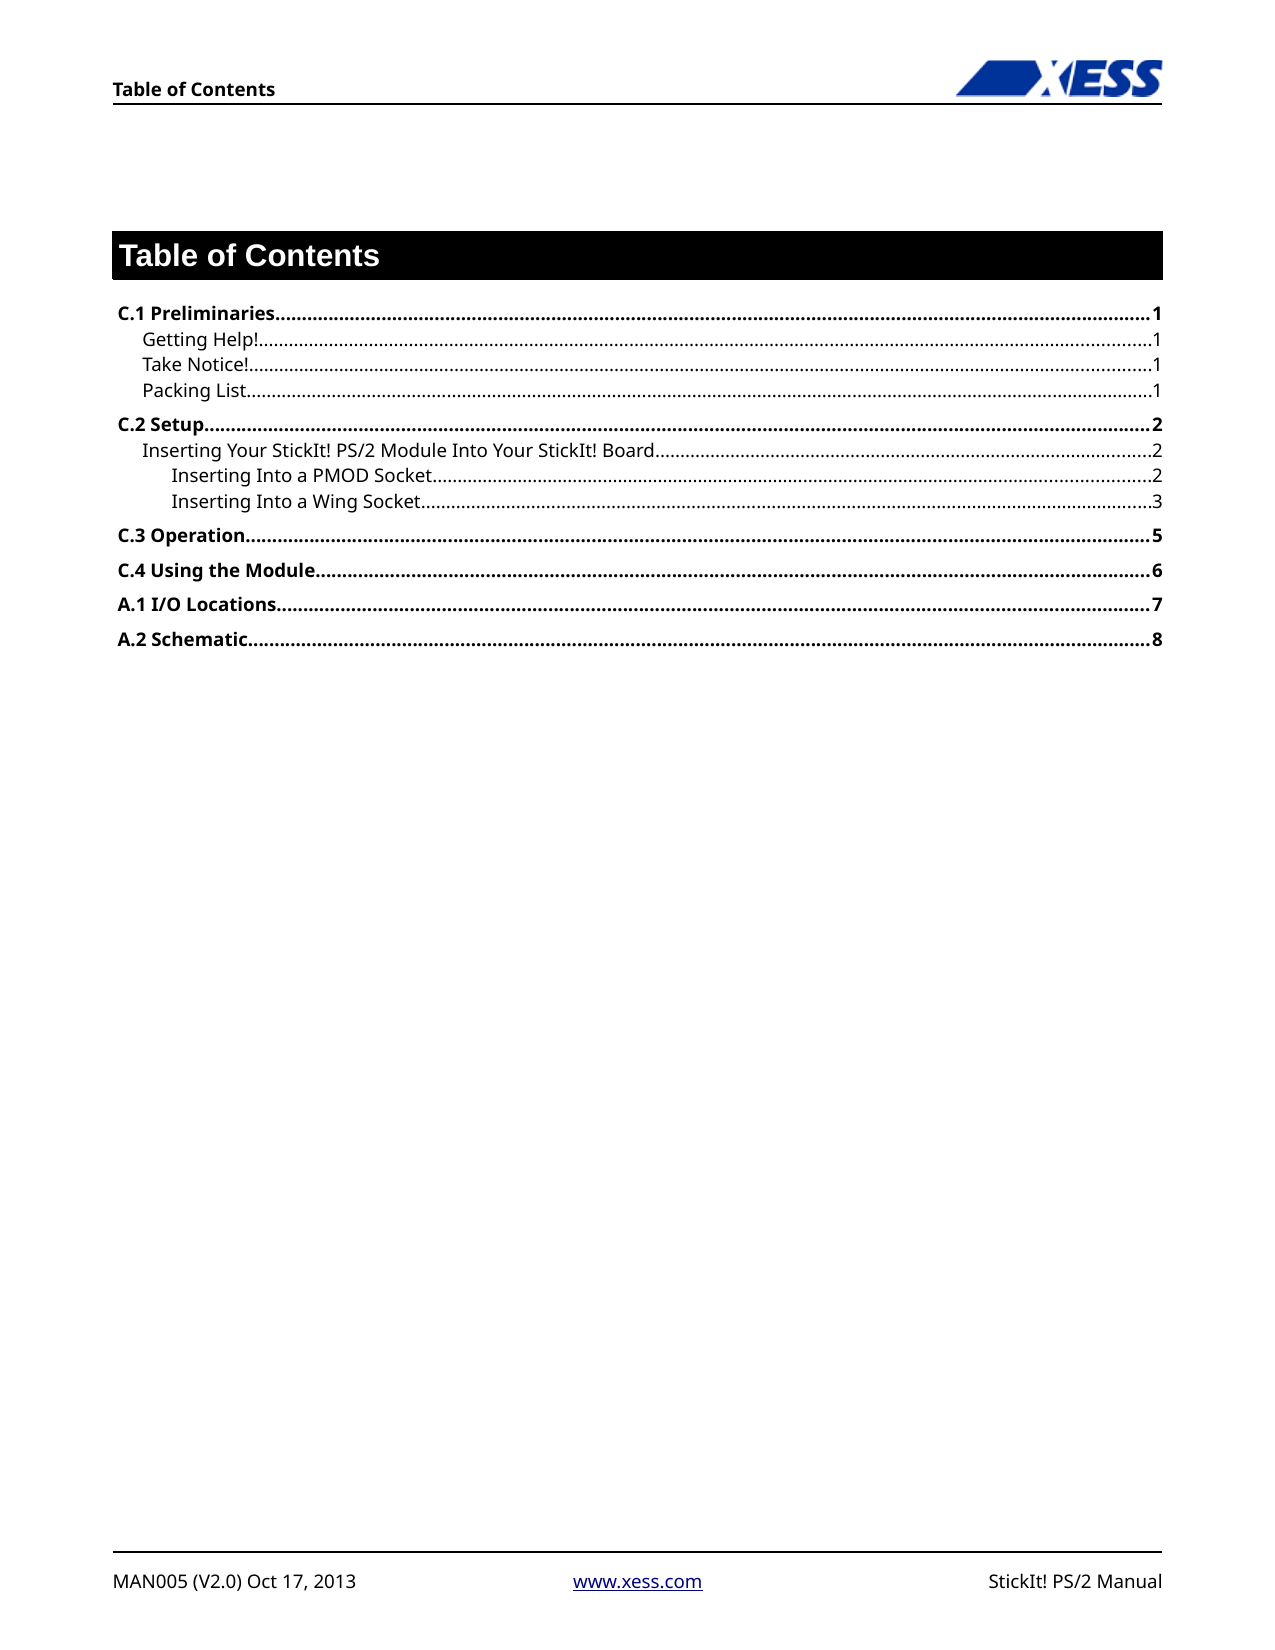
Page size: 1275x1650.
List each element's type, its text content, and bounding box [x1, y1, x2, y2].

text Inserting Your StickIt! PS/2 Module Into Your StickIt! Board 2 [142, 437, 1162, 462]
text Inserting Into a PMOD Socket 2 [171, 462, 1162, 488]
text Packing List 1 [142, 377, 1162, 402]
text C.4 Using the Module 6 [112, 557, 1162, 582]
text C.1 Preliminaries 1 [112, 300, 1162, 326]
text A.1 I/O Locations 7 [112, 591, 1162, 617]
text A.2 Schematic 8 [112, 626, 1162, 651]
text Getting Help! 1 [142, 326, 1162, 351]
text Take Notice! 1 [142, 351, 1162, 377]
text C.2 Setup 2 [112, 411, 1162, 437]
text Inserting Into a Wing Socket 3 [171, 488, 1162, 513]
picture [955, 60, 1163, 97]
subtitle Table of Contents [114, 232, 1162, 279]
text C.3 Operation 5 [112, 522, 1162, 548]
